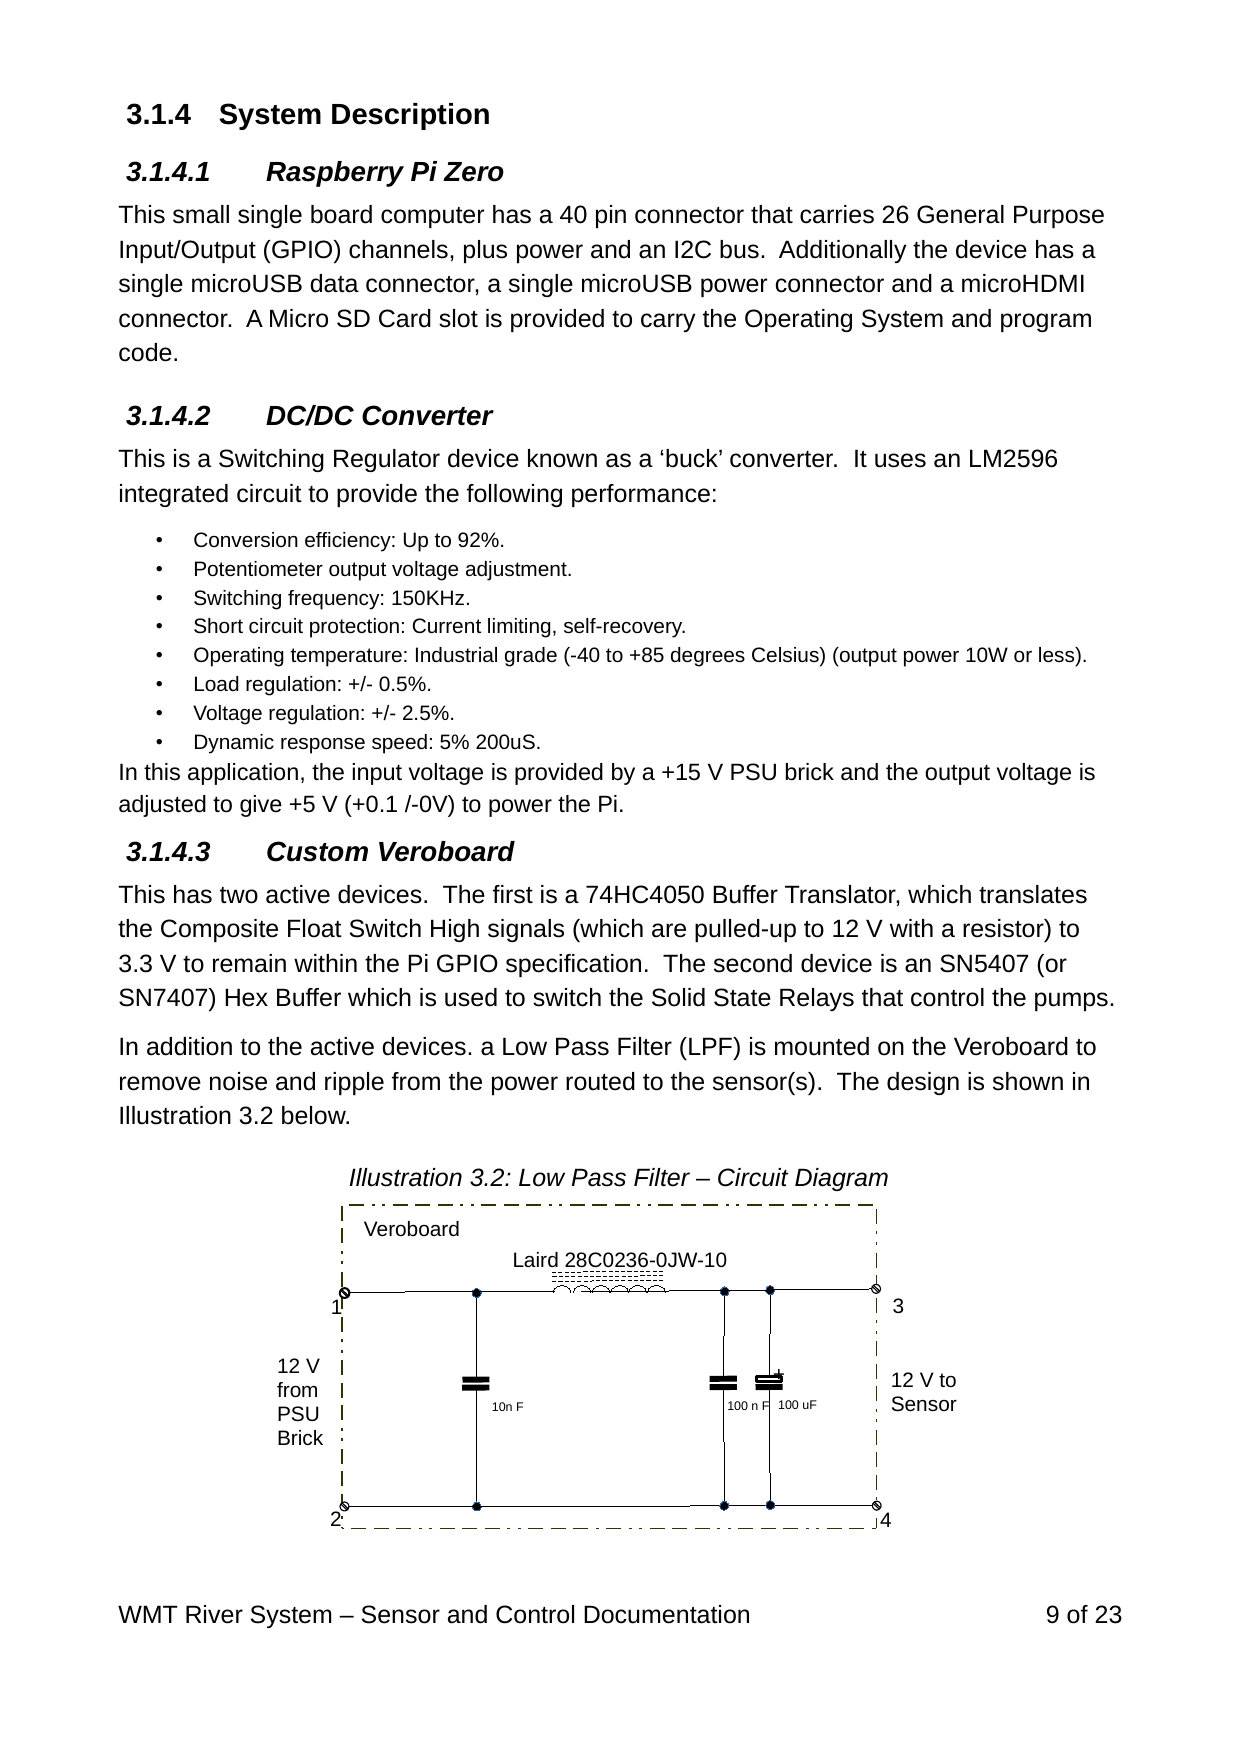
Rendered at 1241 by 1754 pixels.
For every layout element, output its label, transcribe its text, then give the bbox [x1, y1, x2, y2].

text This small single board computer has a 40 pin connector that carries 26 General Purpose Input/Output (GPIO) channels, plus power and an I2C bus. Additionally the device has a single microUSB data connector, a single microUSB power connector and a microHDMI connector. A Micro SD Card slot is provided to carry the Operating System and program code. [118, 200, 1122, 367]
list Voltage regulation: +/- 2.5%. [156, 701, 1122, 725]
list Switching frequency: 150KHz. [156, 585, 1122, 609]
list Potentiometer output voltage adjustment. [156, 556, 1122, 581]
subtitle System Description [118, 97, 1122, 131]
subtitle Raspberry Pi Zero [118, 156, 1122, 188]
text This is a Switching Regulator device known as a ‘buck’ converter. It uses an LM2596 integrated circuit to provide the following performance: [118, 444, 1122, 507]
text Illustration 3.2: Low Pass Filter – Circuit Diagram [118, 1163, 1122, 1191]
text In addition to the active devices. a Low Pass Filter (LPF) is mounted on the Veroboard to remove noise and ripple from the power routed to the sensor(s). The design is shown in Illustration 3.2 below. [118, 1032, 1122, 1130]
list Short circuit protection: Current limiting, self-recovery. [156, 614, 1122, 638]
list Conversion efficiency: Up to 92%. [156, 528, 1122, 552]
text This has two active devices. The first is a 74HC4050 Buffer Translator, which translates the Composite Float Switch High signals (which are pulled-up to 12 V with a resistor) to 3.3 V to remain within the Pi GPIO specification. The second device is an SN5407 (or SN7407) Hex Buffer which is used to switch the Solid State Relays that control the pumps. [118, 880, 1122, 1012]
subtitle Custom Veroboard [118, 835, 1122, 867]
list Dynamic response speed: 5% 200uS. [156, 729, 1122, 754]
subtitle DC/DC Converter [118, 400, 1122, 432]
list Operating temperature: Industrial grade (-40 to +85 degrees Celsius) (output power 10W or less). [156, 643, 1122, 667]
text In this application, the input voltage is provided by a +15 V PSU brick and the output voltage is adjusted to give +5 V (+0.1 /-0V) to power the Pi. [118, 758, 1122, 817]
list Load regulation: +/- 0.5%. [156, 672, 1122, 696]
